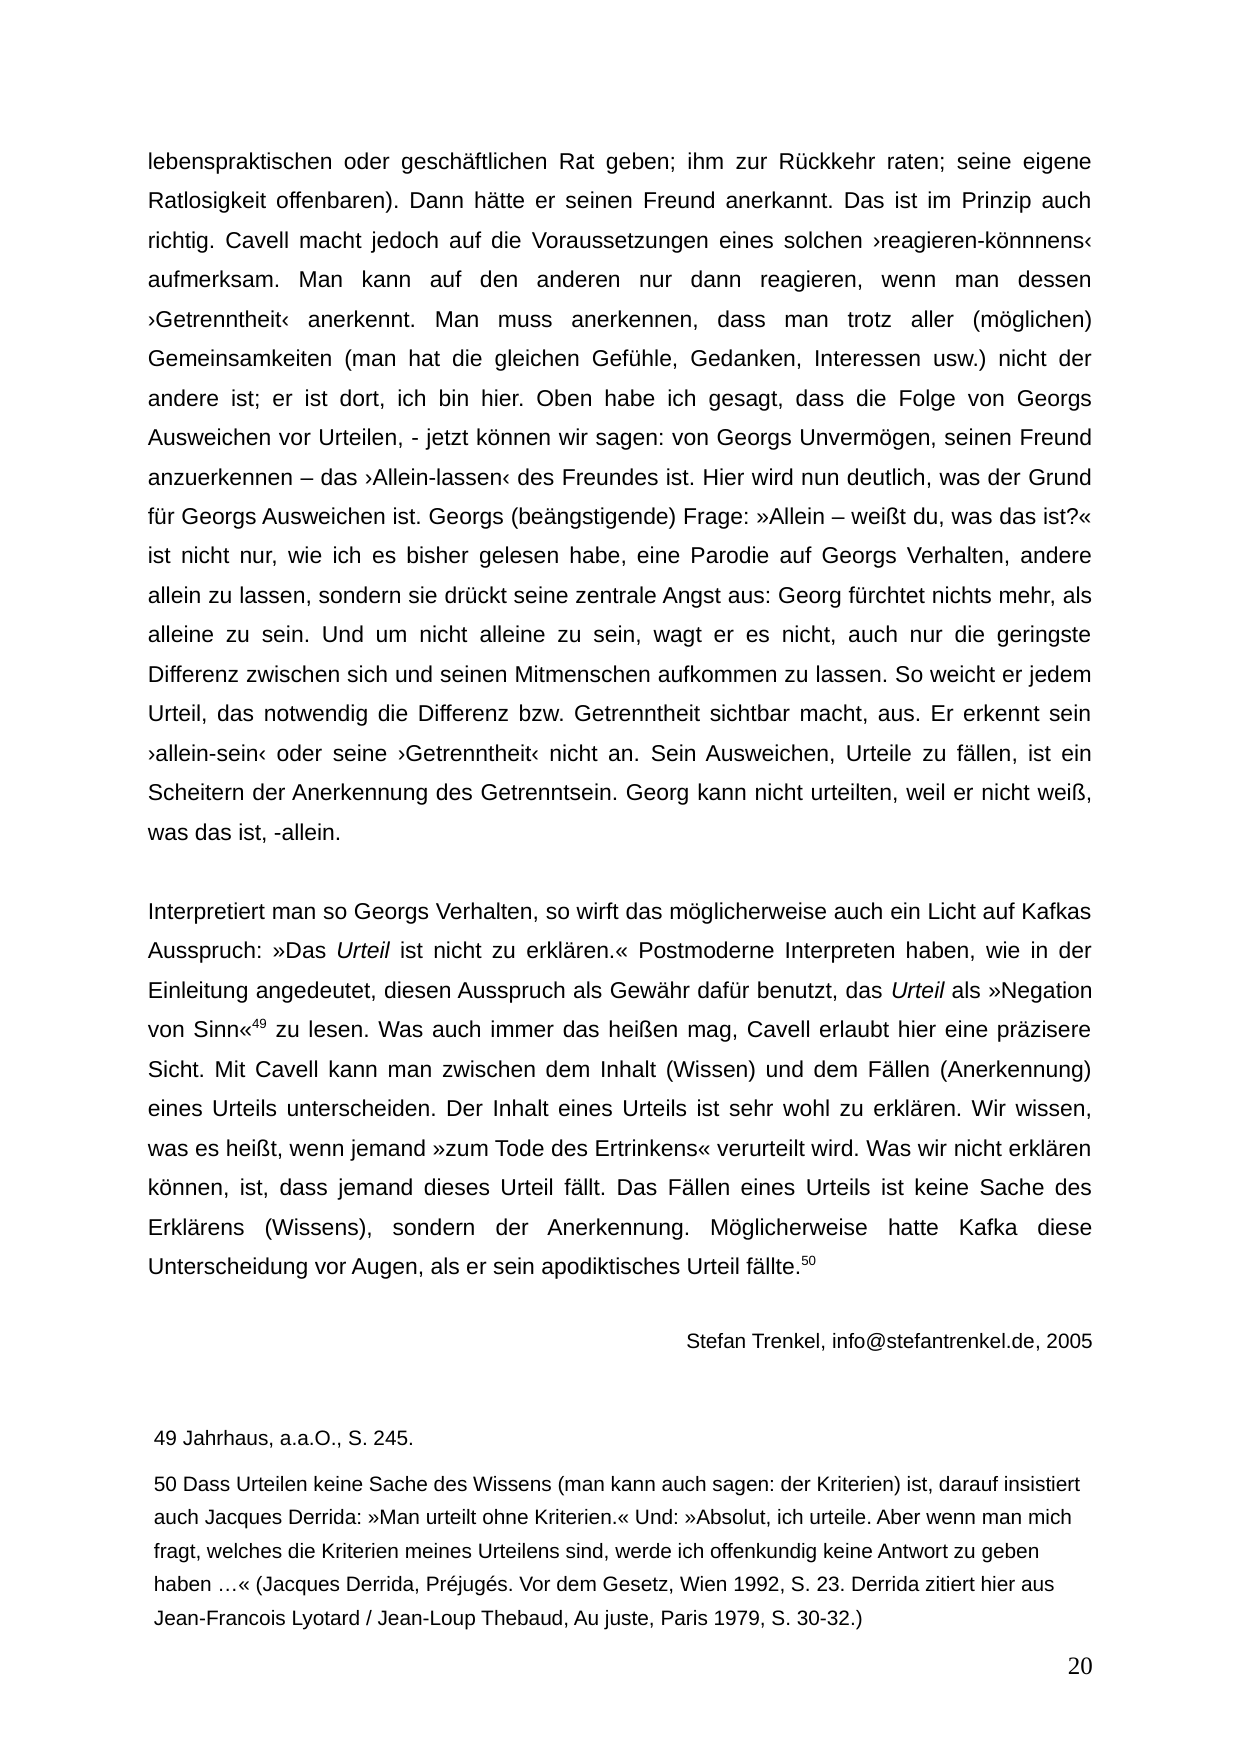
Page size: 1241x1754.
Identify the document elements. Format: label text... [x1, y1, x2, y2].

text lebenspraktischen oder geschäftlichen Rat geben; ihm zur Rückkehr raten; seine eigene Ratlosigkeit offenbaren). Dann hätte er seinen Freund anerkannt. Das ist im Prinzip auch richtig. Cavell macht jedoch auf die Voraussetzungen eines solchen ›reagieren-könnnens‹ aufmerksam. Man kann auf den anderen nur dann reagieren, wenn man dessen ›Getrenntheit‹ anerkennt. Man muss anerkennen, dass man trotz aller (möglichen) Gemeinsamkeiten (man hat die gleichen Gefühle, Gedanken, Interessen usw.) nicht der andere ist; er ist dort, ich bin hier. Oben habe ich gesagt, dass die Folge von Georgs Ausweichen vor Urteilen, - jetzt können wir sagen: von Georgs Unvermögen, seinen Freund anzuerkennen – das ›Allein-lassen‹ des Freundes ist. Hier wird nun deutlich, was der Grund für Georgs Ausweichen ist. Georgs (beängstigende) Frage: »Allein – weißt du, was das ist?« ist nicht nur, wie ich es bisher gelesen habe, eine Parodie auf Georgs Verhalten, andere allein zu lassen, sondern sie drückt seine zentrale Angst aus: Georg fürchtet nichts mehr, als alleine zu sein. Und um nicht alleine zu sein, wagt er es nicht, auch nur die geringste Differenz zwischen sich und seinen Mitmenschen aufkommen zu lassen. So weicht er jedem Urteil, das notwendig die Differenz bzw. Getrenntheit sichtbar macht, aus. Er erkennt sein ›allein-sein‹ oder seine ›Getrenntheit‹ nicht an. Sein Ausweichen, Urteile zu fällen, ist ein Scheitern der Anerkennung des Getrenntsein. Georg kann nicht urteilten, weil er nicht weiß, was das ist, -allein. [148, 148, 1093, 845]
text Stefan Trenkel, info@stefantrenkel.de, 2005 [148, 1328, 1093, 1352]
text Jahrhaus, a.a.O., S. 245. [148, 1421, 1093, 1456]
text Interpretiert man so Georgs Verhalten, so wirft das möglicherweise auch ein Licht auf Kafkas Ausspruch: »Das Urteil ist nicht zu erklären.« Postmoderne Interpreten haben, wie in der Einleitung angedeutet, diesen Ausspruch als Gewähr dafür benutzt, das Urteil als »Negation von Sinn« zu lesen. Was auch immer das heißen mag, Cavell erlaubt hier eine präzisere Sicht. Mit Cavell kann man zwischen dem Inhalt (Wissen) und dem Fällen (Anerkennung) eines Urteils unterscheiden. Der Inhalt eines Urteils ist sehr wohl zu erklären. Wir wissen, was es heißt, wenn jemand »zum Tode des Ertrinkens« verurteilt wird. Was wir nicht erklären können, ist, dass jemand dieses Urteil fällt. Das Fällen eines Urteils ist keine Sache des Erklärens (Wissens), sondern der Anerkennung. Möglicherweise hatte Kafka diese Unterscheidung vor Augen, als er sein apodiktisches Urteil fällte. [148, 898, 1093, 1279]
text Dass Urteilen keine Sache des Wissens (man kann auch sagen: der Kriterien) ist, darauf insistiert auch Jacques Derrida: »Man urteilt ohne Kriterien.« Und: »Absolut, ich urteile. Aber wenn man mich fragt, welches die Kriterien meines Urteilens sind, werde ich offenkundig keine Antwort zu geben haben …« (Jacques Derrida, Préjugés. Vor dem Gesetz, Wien 1992, S. 23. Derrida zitiert hier aus Jean-Francois Lyotard / Jean-Loup Thebaud, Au juste, Paris 1979, S. 30-32.) [148, 1466, 1093, 1636]
